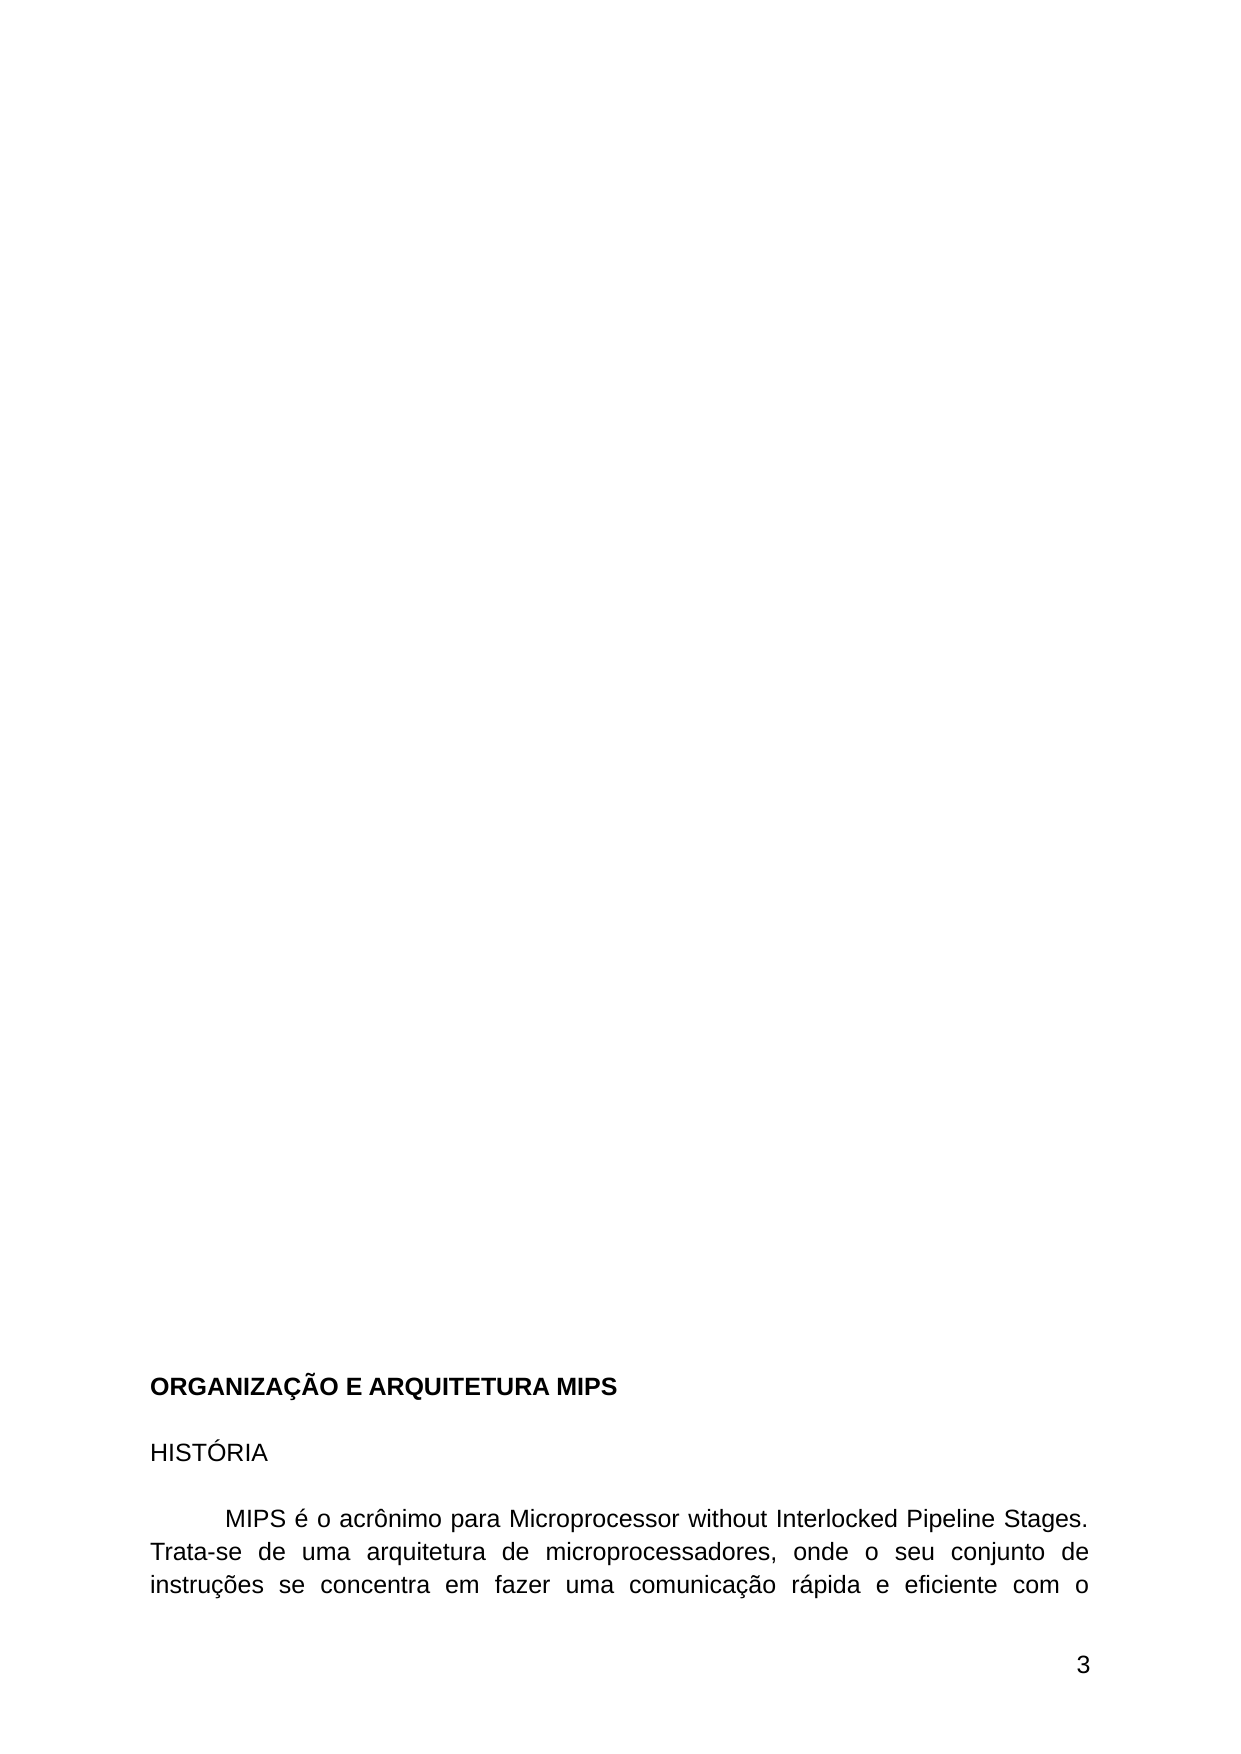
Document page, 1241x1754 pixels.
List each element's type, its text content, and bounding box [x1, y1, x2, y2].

subtitle ORGANIZAÇÃO E ARQUITETURA MIPS [150, 1372, 1090, 1401]
text MIPS é o acrônimo para Microprocessor without Interlocked Pipeline Stages. Trata-se de uma arquitetura de microprocessadores, onde o seu conjunto de instruções se concentra em fazer uma comunicação rápida e eficiente com o [150, 1504, 1090, 1599]
subtitle HISTÓRIA [150, 1438, 1090, 1467]
